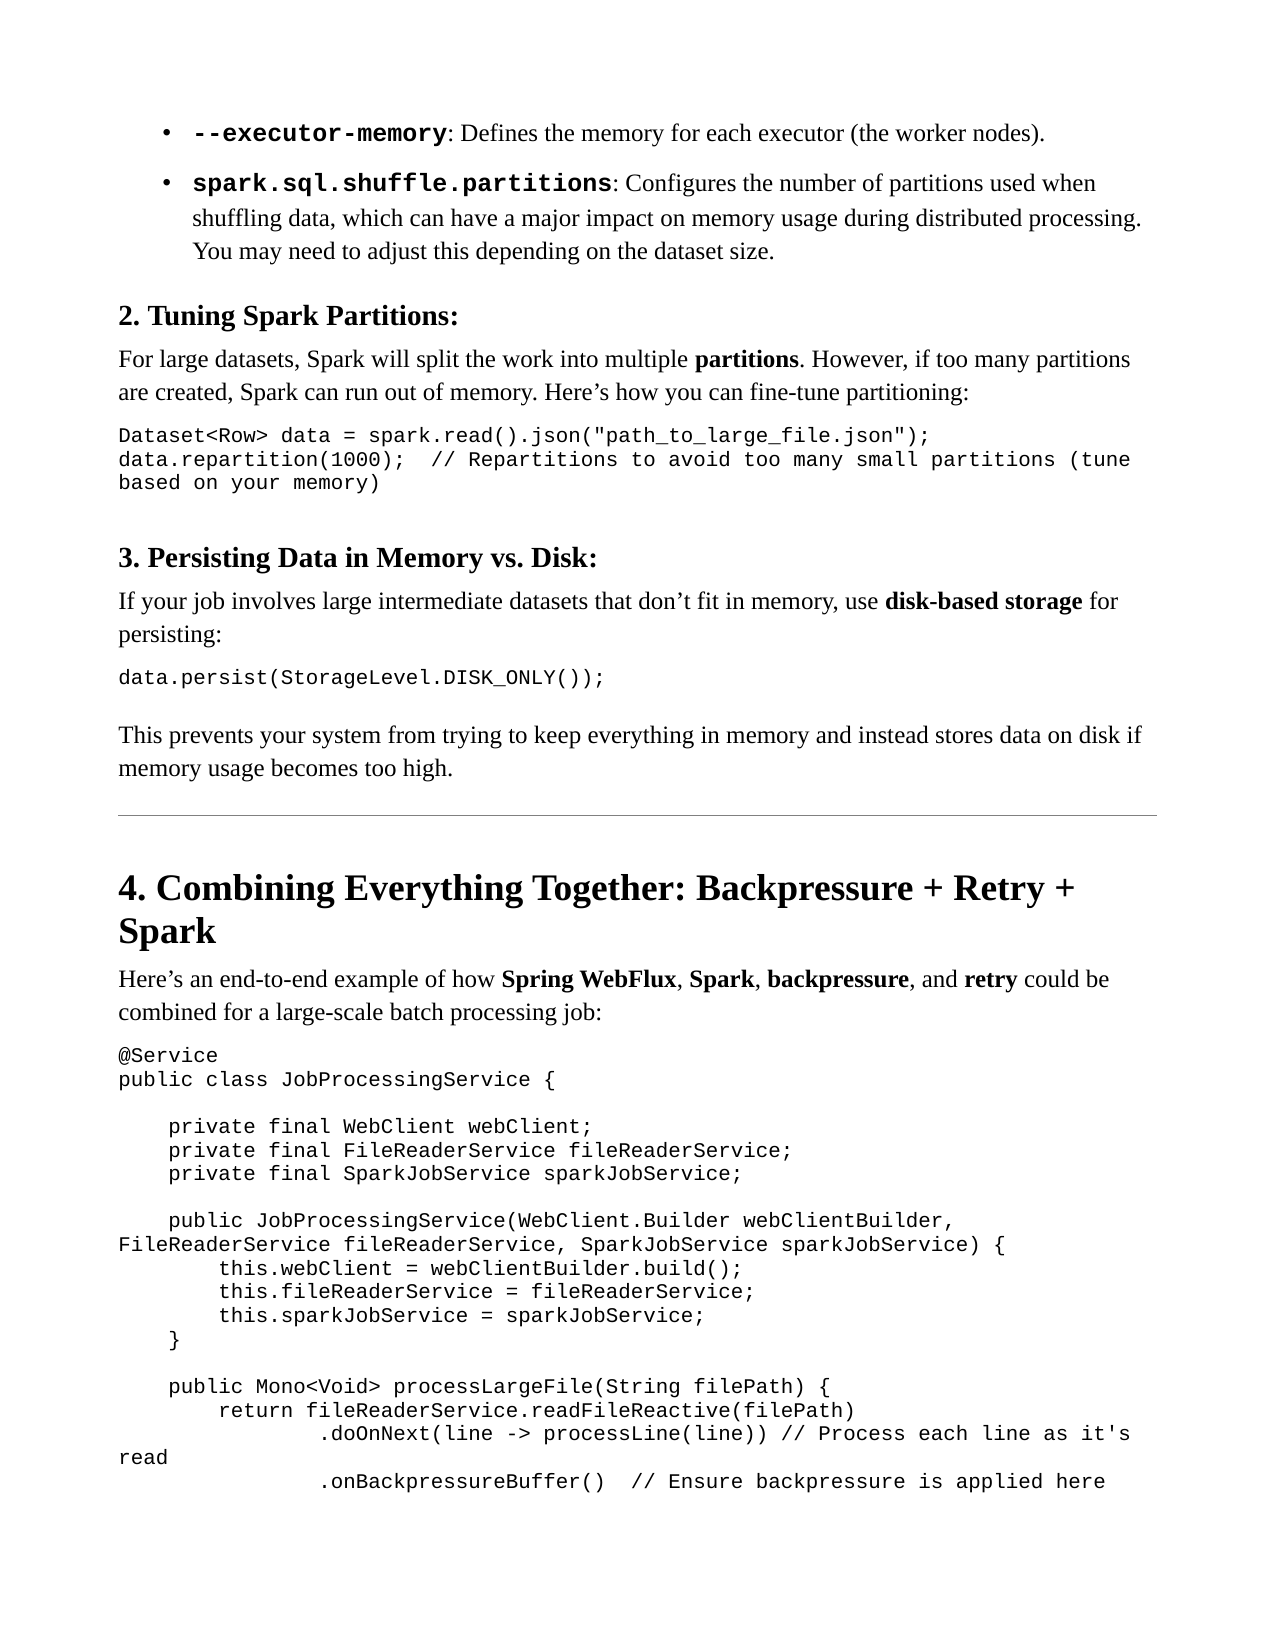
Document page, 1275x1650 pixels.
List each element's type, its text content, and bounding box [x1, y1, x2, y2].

text @Service [118, 1045, 1157, 1069]
text public class JobProcessingService { [118, 1069, 1157, 1092]
text this.sparkJobService = sparkJobService; [118, 1305, 1157, 1329]
text Here’s an end-to-end example of how Spring WebFlux, Spark, backpressure, and retry could be combined for a large-scale batch processing job: [118, 964, 1157, 1026]
list spark.sql.shuffle.partitions: Configures the number of partitions used when shuffling data, which can have a major impact on memory usage during distributed processing. You may need to adjust this depending on the dataset size. [162, 168, 1157, 265]
text data.persist(StorageLevel.DISK_ONLY()); [118, 667, 1157, 690]
text return fileReaderService.readFileReactive(filePath) [118, 1400, 1157, 1423]
text Dataset<Row> data = spark.read().json("path_to_large_file.json"); [118, 425, 1157, 449]
list --executor-memory: Defines the memory for each executor (the worker nodes). [162, 118, 1157, 149]
text If your job involves large intermediate datasets that don’t fit in memory, use disk-based storage for persisting: [118, 586, 1157, 648]
subtitle 3. Persisting Data in Memory vs. Disk: [118, 540, 1157, 574]
text data.repartition(1000); // Repartitions to avoid too many small partitions (tune based on your memory) [118, 449, 1157, 496]
subtitle 4. Combining Everything Together: Backpressure + Retry + Spark [118, 866, 1157, 952]
text public JobProcessingService(WebClient.Builder webClientBuilder, FileReaderService fileReaderService, SparkJobService sparkJobService) { [118, 1211, 1157, 1258]
subtitle 2. Tuning Spark Partitions: [118, 298, 1157, 332]
text For large datasets, Spark will split the work into multiple partitions. However, if too many partitions are created, Spark can run out of memory. Here’s how you can fine-tune partitioning: [118, 344, 1157, 406]
text .doOnNext(line -> processLine(line)) // Process each line as it's read [118, 1423, 1157, 1471]
text private final WebClient webClient; [118, 1116, 1157, 1139]
text private final FileReaderService fileReaderService; [118, 1139, 1157, 1163]
text public Mono<Void> processLargeFile(String filePath) { [118, 1376, 1157, 1400]
text .onBackpressureBuffer() // Ensure backpressure is applied here [118, 1471, 1157, 1494]
text This prevents your system from trying to keep everything in memory and instead stores data on disk if memory usage becomes too high. [118, 720, 1157, 782]
text this.fileReaderService = fileReaderService; [118, 1281, 1157, 1305]
text } [118, 1329, 1157, 1352]
text private final SparkJobService sparkJobService; [118, 1163, 1157, 1187]
text this.webClient = webClientBuilder.build(); [118, 1258, 1157, 1281]
